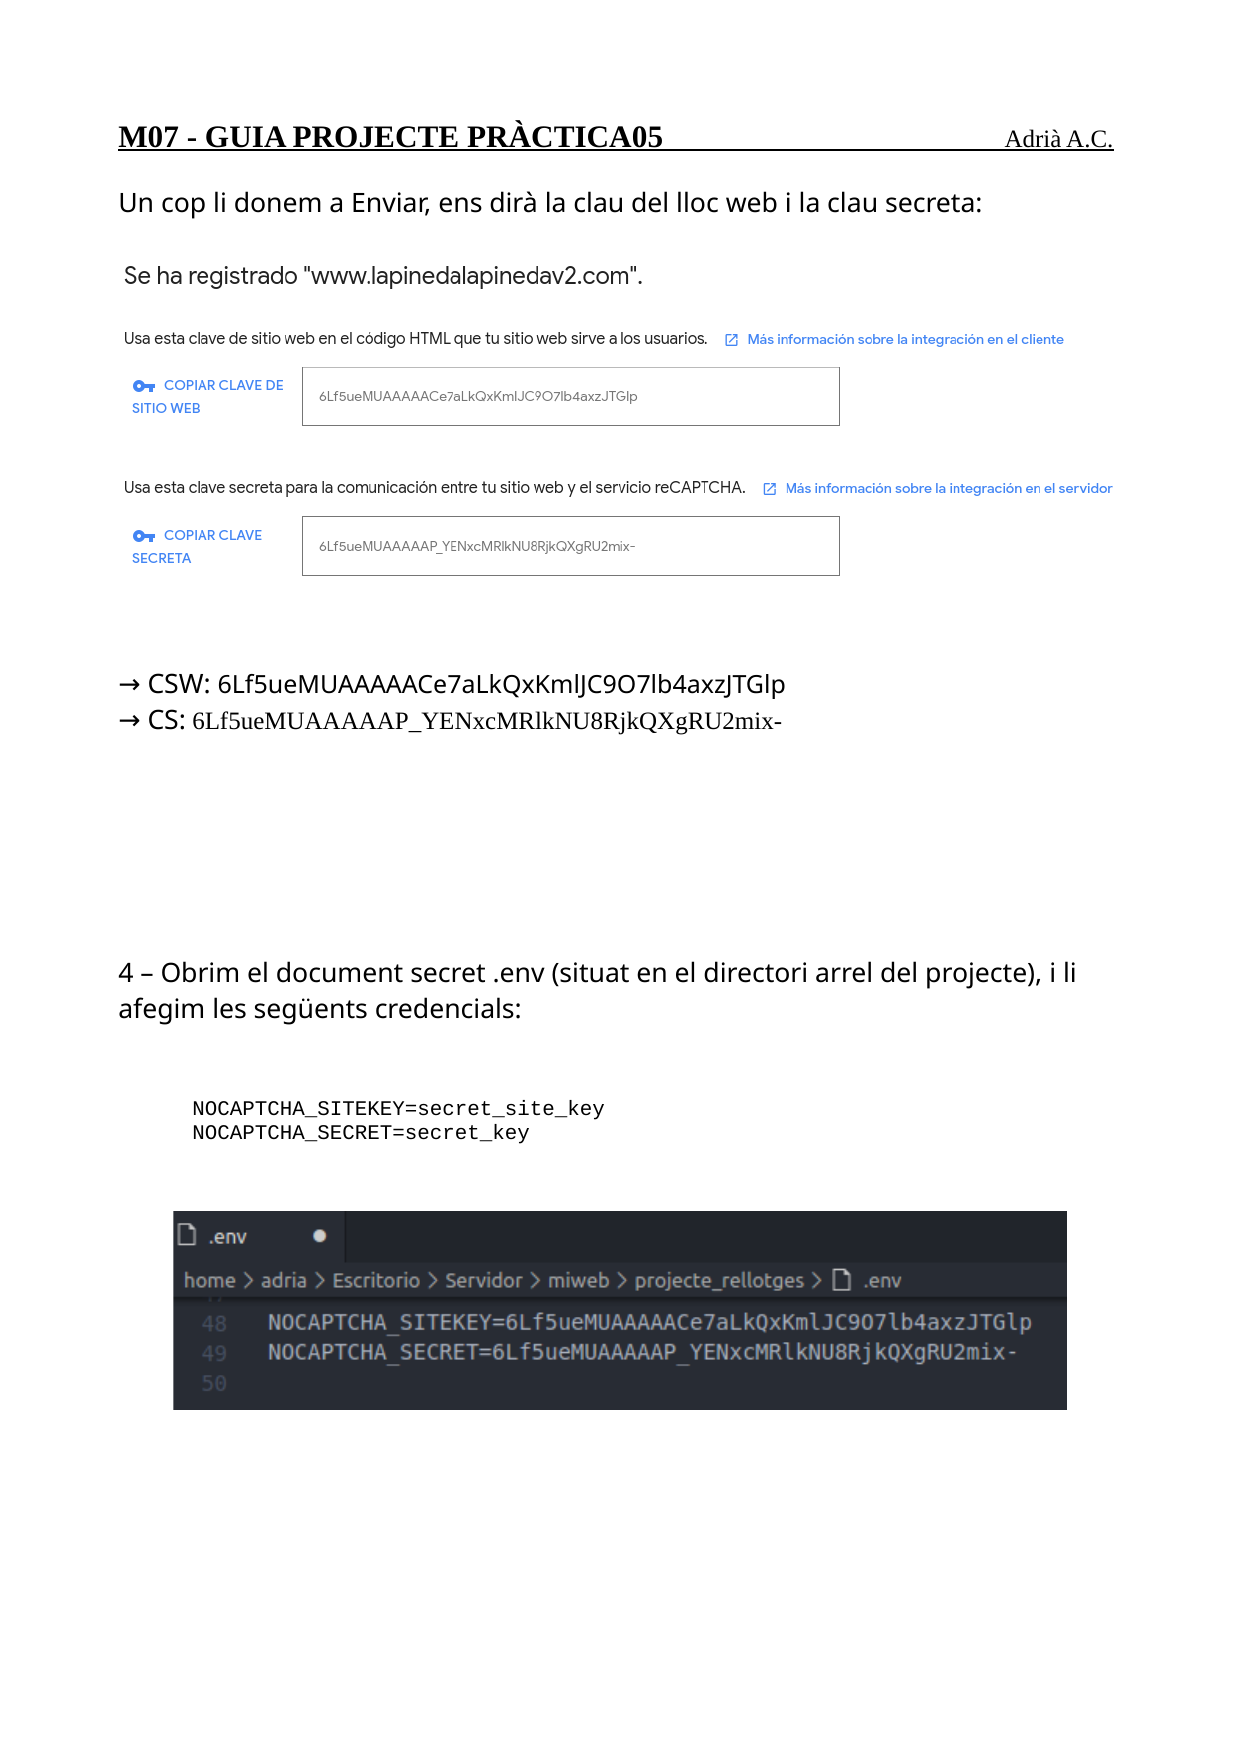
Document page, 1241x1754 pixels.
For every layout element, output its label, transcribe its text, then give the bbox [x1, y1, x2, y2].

text → CS: 6Lf5ueMUAAAAAP_YENxcMRlkNU8RjkQXgRU2mix- [118, 701, 1122, 737]
text 4 – Obrim el document secret .env (situat en el directori arrel del projecte), i li afegim les següents credencials: [118, 954, 1122, 1026]
picture [118, 255, 1123, 593]
text Un cop li donem a Enviar, ens dirà la clau del lloc web i la clau secreta: [118, 183, 1122, 220]
text NOCAPTCHA_SECRET=secret_key [118, 1122, 1122, 1146]
text → CSW: 6Lf5ueMUAAAAACe7aLkQxKmlJC9O7lb4axzJTGlp [118, 665, 1122, 701]
text NOCAPTCHA_SITEKEY=secret_site_key [118, 1098, 1122, 1122]
picture [173, 1211, 1067, 1410]
